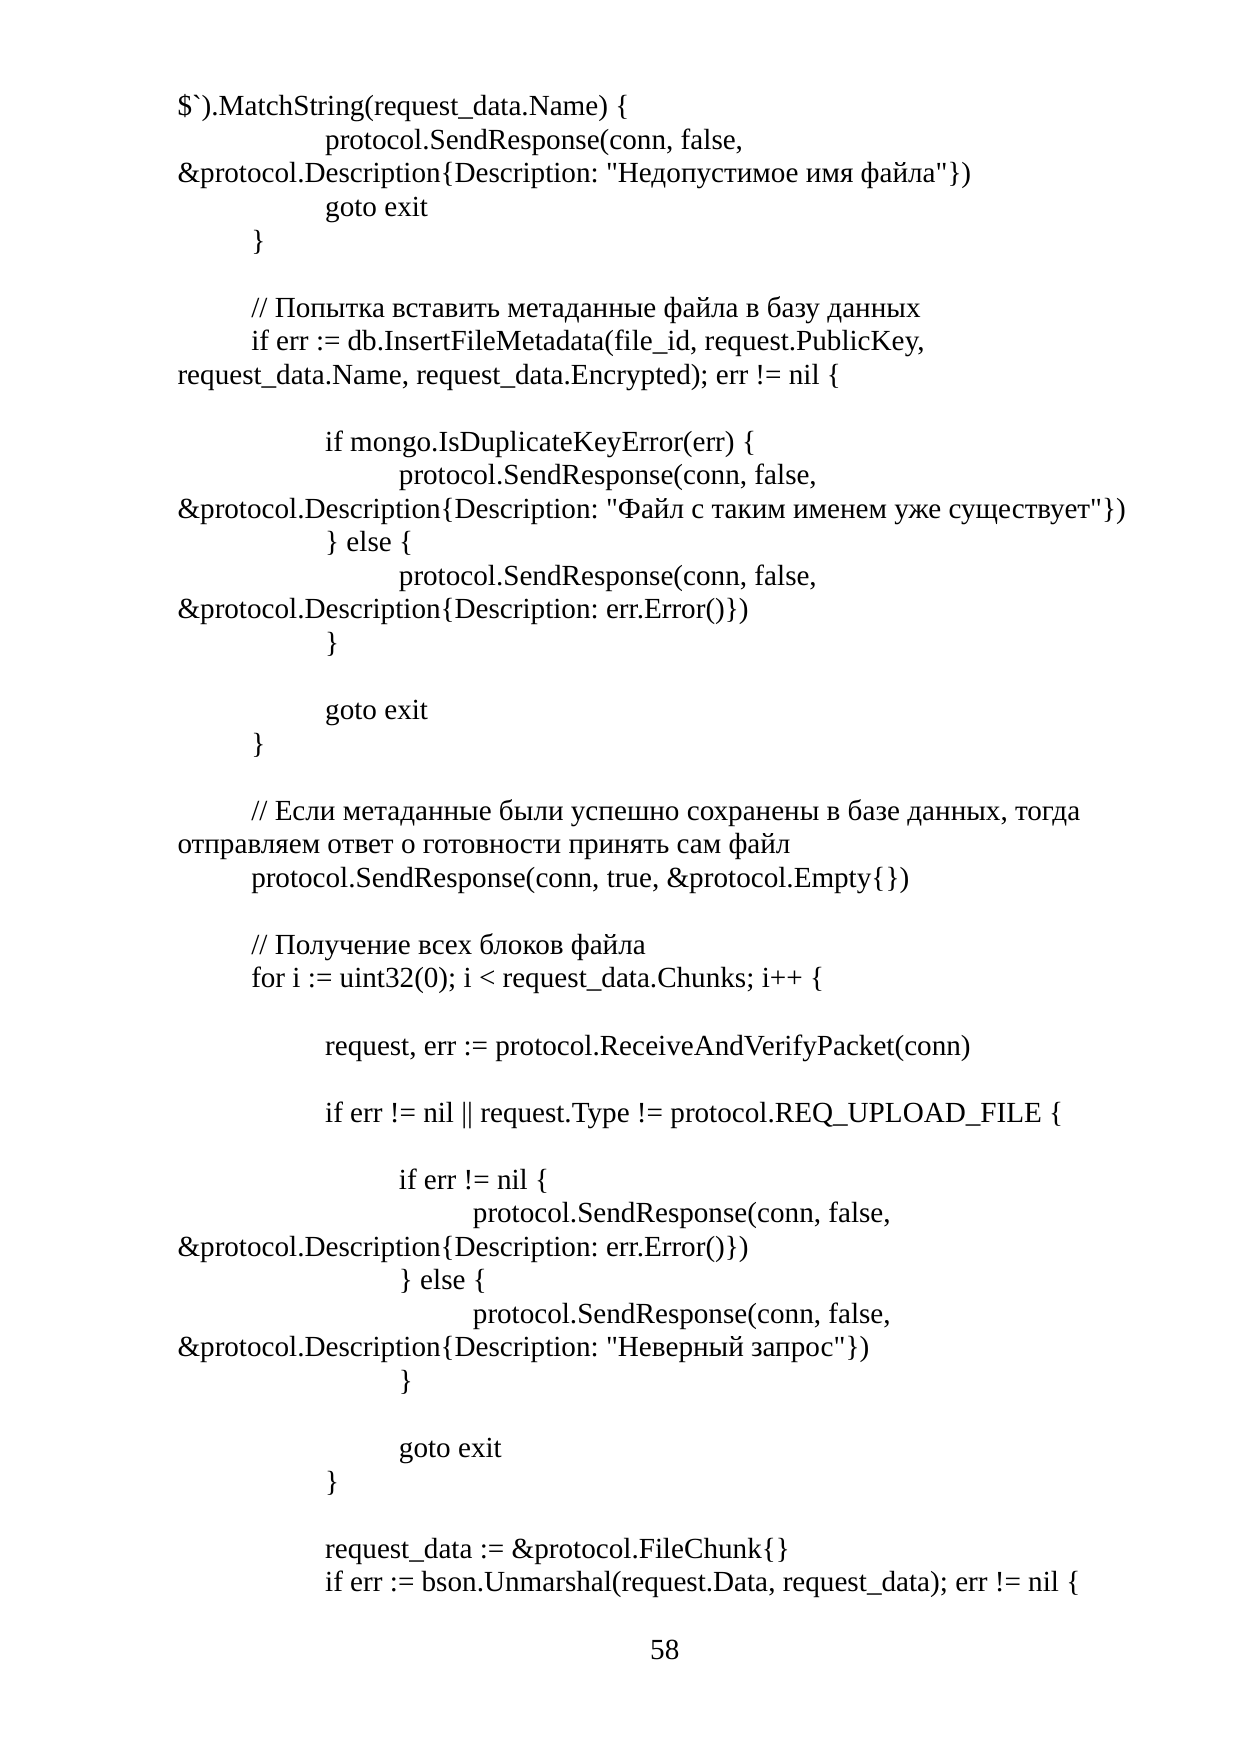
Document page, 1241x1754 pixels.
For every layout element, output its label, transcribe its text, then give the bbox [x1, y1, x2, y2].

text } else { [177, 1262, 1152, 1296]
text // Если метаданные были успешно сохранены в базе данных, тогда отправляем ответ о готовности принять сам файл [177, 793, 1152, 860]
text // Получение всех блоков файла [177, 927, 1152, 961]
text goto exit [177, 692, 1152, 726]
text if mongo.IsDuplicateKeyError(err) { [177, 424, 1152, 457]
text } [177, 726, 1152, 759]
text protocol.SendResponse(conn, false, &protocol.Description{Description: err.Error()}) [177, 1195, 1152, 1262]
text protocol.SendResponse(conn, false, &protocol.Description{Description: err.Error()}) [177, 558, 1152, 625]
text if err != nil { [177, 1162, 1152, 1195]
text request_data := &protocol.FileChunk{} [177, 1531, 1152, 1564]
text // Попытка вставить метаданные файла в базу данных [177, 290, 1152, 323]
text } [177, 1363, 1152, 1397]
text protocol.SendResponse(conn, false, &protocol.Description{Description: "Файл с таким именем уже существует"}) [177, 457, 1152, 524]
text protocol.SendResponse(conn, false, &protocol.Description{Description: "Недопустимое имя файла"}) [177, 122, 1152, 189]
text protocol.SendResponse(conn, true, &protocol.Empty{}) [177, 860, 1152, 893]
text goto exit [177, 189, 1152, 223]
text } [177, 625, 1152, 659]
text request, err := protocol.ReceiveAndVerifyPacket(conn) [177, 1028, 1152, 1061]
text if err := db.InsertFileMetadata(file_id, request.PublicKey, request_data.Name, request_data.Encrypted); err != nil { [177, 323, 1152, 390]
text protocol.SendResponse(conn, false, &protocol.Description{Description: "Неверный запрос"}) [177, 1296, 1152, 1363]
text for i := uint32(0); i < request_data.Chunks; i++ { [177, 961, 1152, 994]
text if err := bson.Unmarshal(request.Data, request_data); err != nil { [177, 1564, 1152, 1598]
text goto exit [177, 1430, 1152, 1464]
text } [177, 1464, 1152, 1497]
text } [177, 223, 1152, 256]
text if err != nil || request.Type != protocol.REQ_UPLOAD_FILE { [177, 1095, 1152, 1128]
text $`).MatchString(request_data.Name) { [177, 88, 1152, 122]
text } else { [177, 524, 1152, 558]
